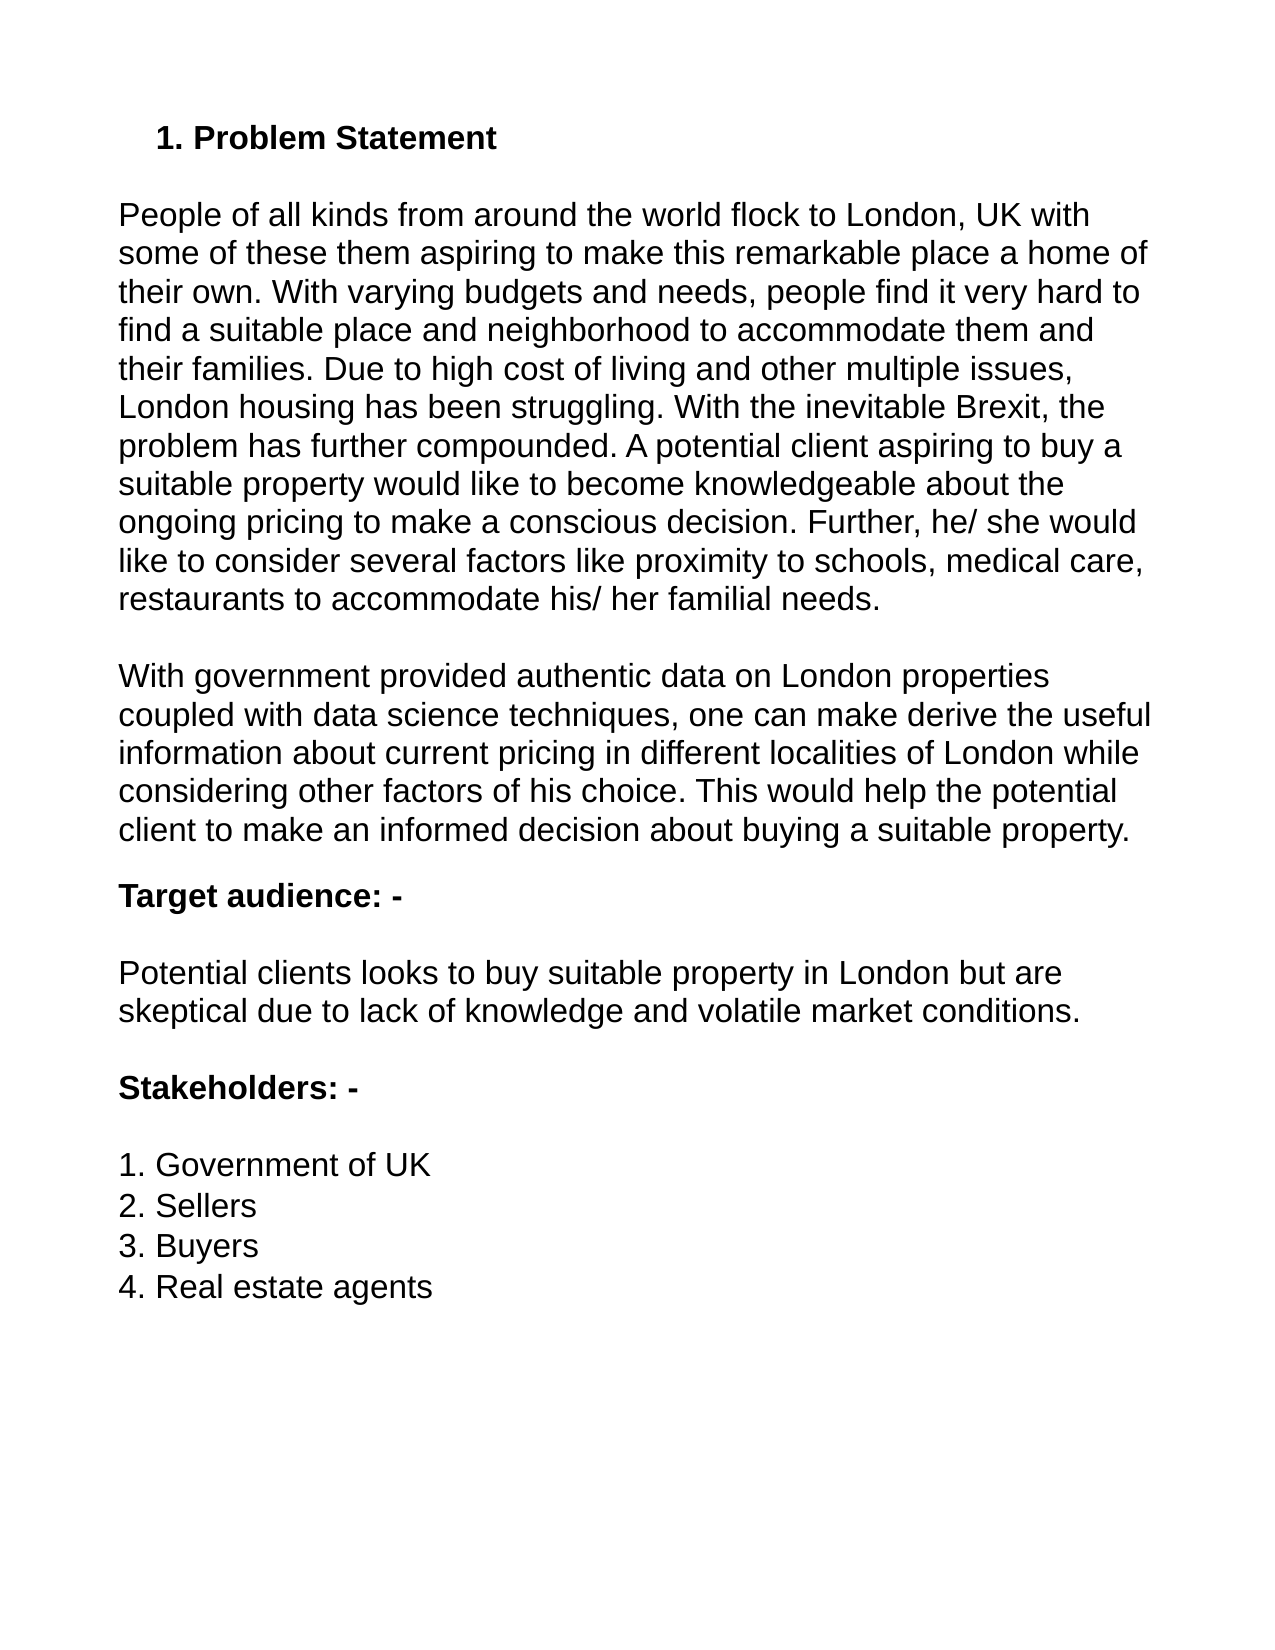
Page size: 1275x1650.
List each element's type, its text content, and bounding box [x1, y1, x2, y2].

text 1. Government of UK [118, 1145, 1157, 1183]
list Problem Statement [156, 118, 1157, 157]
text Target audience: - [118, 876, 1157, 914]
text 3. Buyers [118, 1226, 1157, 1264]
text 4. Real estate agents [118, 1267, 1157, 1305]
text People of all kinds from around the world flock to London, UK with some of these them aspiring to make this remarkable place a home of their own. With varying budgets and needs, people find it very hard to find a suitable place and neighborhood to accommodate them and their families. Due to high cost of living and other multiple issues, London housing has been struggling. With the inevitable Brexit, the problem has further compounded. A potential client aspiring to buy a suitable property would like to become knowledgeable about the ongoing pricing to make a conscious decision. Further, he/ she would like to consider several factors like proximity to schools, medical care, restaurants to accommodate his/ her familial needs. [118, 195, 1157, 618]
text 2. Sellers [118, 1186, 1157, 1224]
text Potential clients looks to buy suitable property in London but are skeptical due to lack of knowledge and volatile market conditions. [118, 953, 1157, 1030]
text Stakeholders: - [118, 1068, 1157, 1107]
text With government provided authentic data on London properties coupled with data science techniques, one can make derive the useful information about current pricing in different localities of London while considering other factors of his choice. This would help the potential client to make an informed decision about buying a suitable property. [118, 656, 1157, 848]
